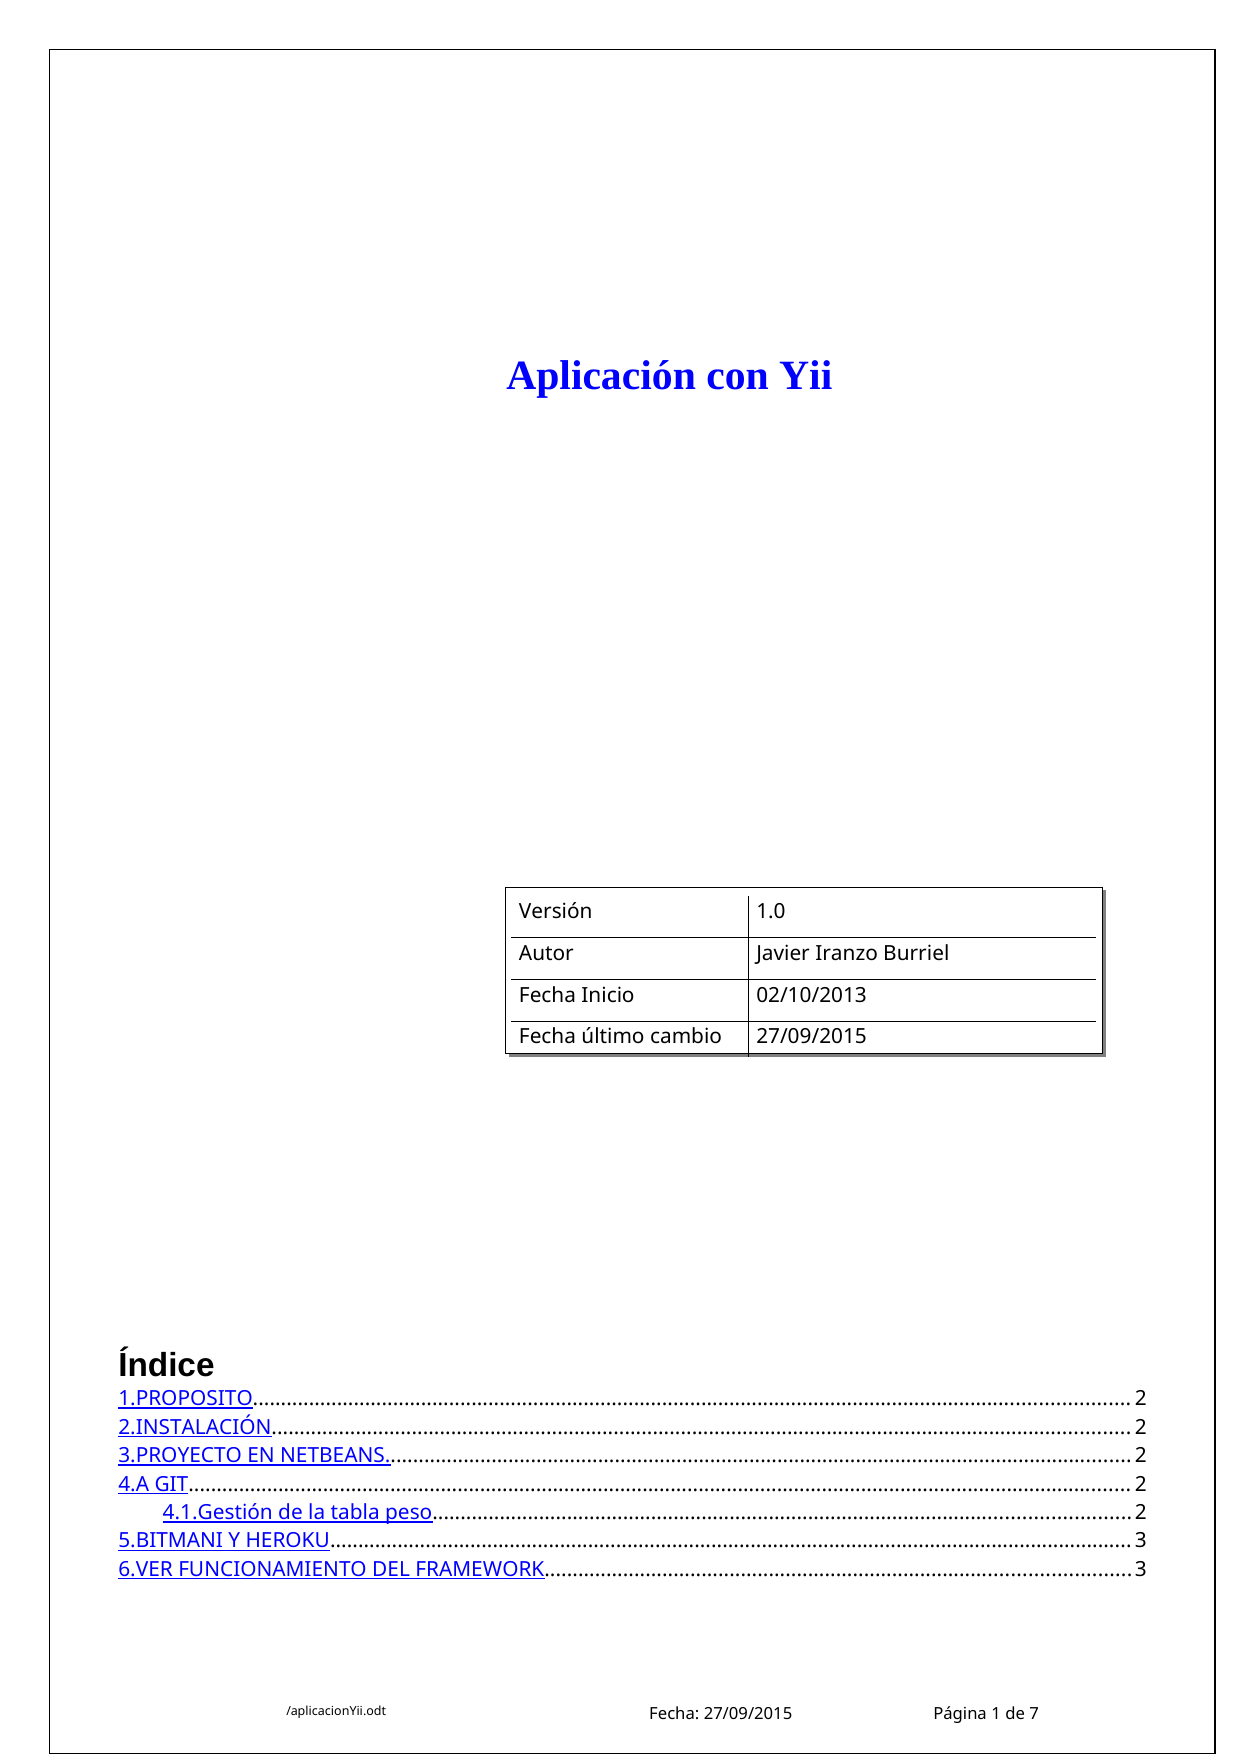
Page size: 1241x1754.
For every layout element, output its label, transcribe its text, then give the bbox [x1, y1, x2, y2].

text 5.bitmani y heroku 3 [118, 1526, 1146, 1554]
table_cell Javier Iranzo Burriel [749, 938, 1096, 979]
subtitle Índice [118, 1345, 1146, 1383]
text 2.Instalación 2 [118, 1412, 1146, 1440]
text 4.A git 2 [118, 1469, 1146, 1497]
text 6.Ver funcionamiento del framework 3 [118, 1554, 1146, 1582]
text 3.Proyecto en netbeans. 2 [118, 1440, 1146, 1469]
table_cell 27/09/2015 [749, 1022, 1096, 1053]
table_cell Autor [511, 938, 748, 979]
table_cell Fecha último cambio [511, 1022, 748, 1053]
table_cell 02/10/2013 [749, 980, 1096, 1021]
table_cell Fecha Inicio [511, 980, 748, 1021]
text 1.Proposito 2 [118, 1383, 1146, 1412]
table_header 1.0 [749, 896, 1096, 937]
text Aplicación con Yii [118, 351, 1146, 398]
table_header Versión [511, 896, 748, 937]
text 4.1.Gestión de la tabla peso 2 [118, 1497, 1146, 1526]
